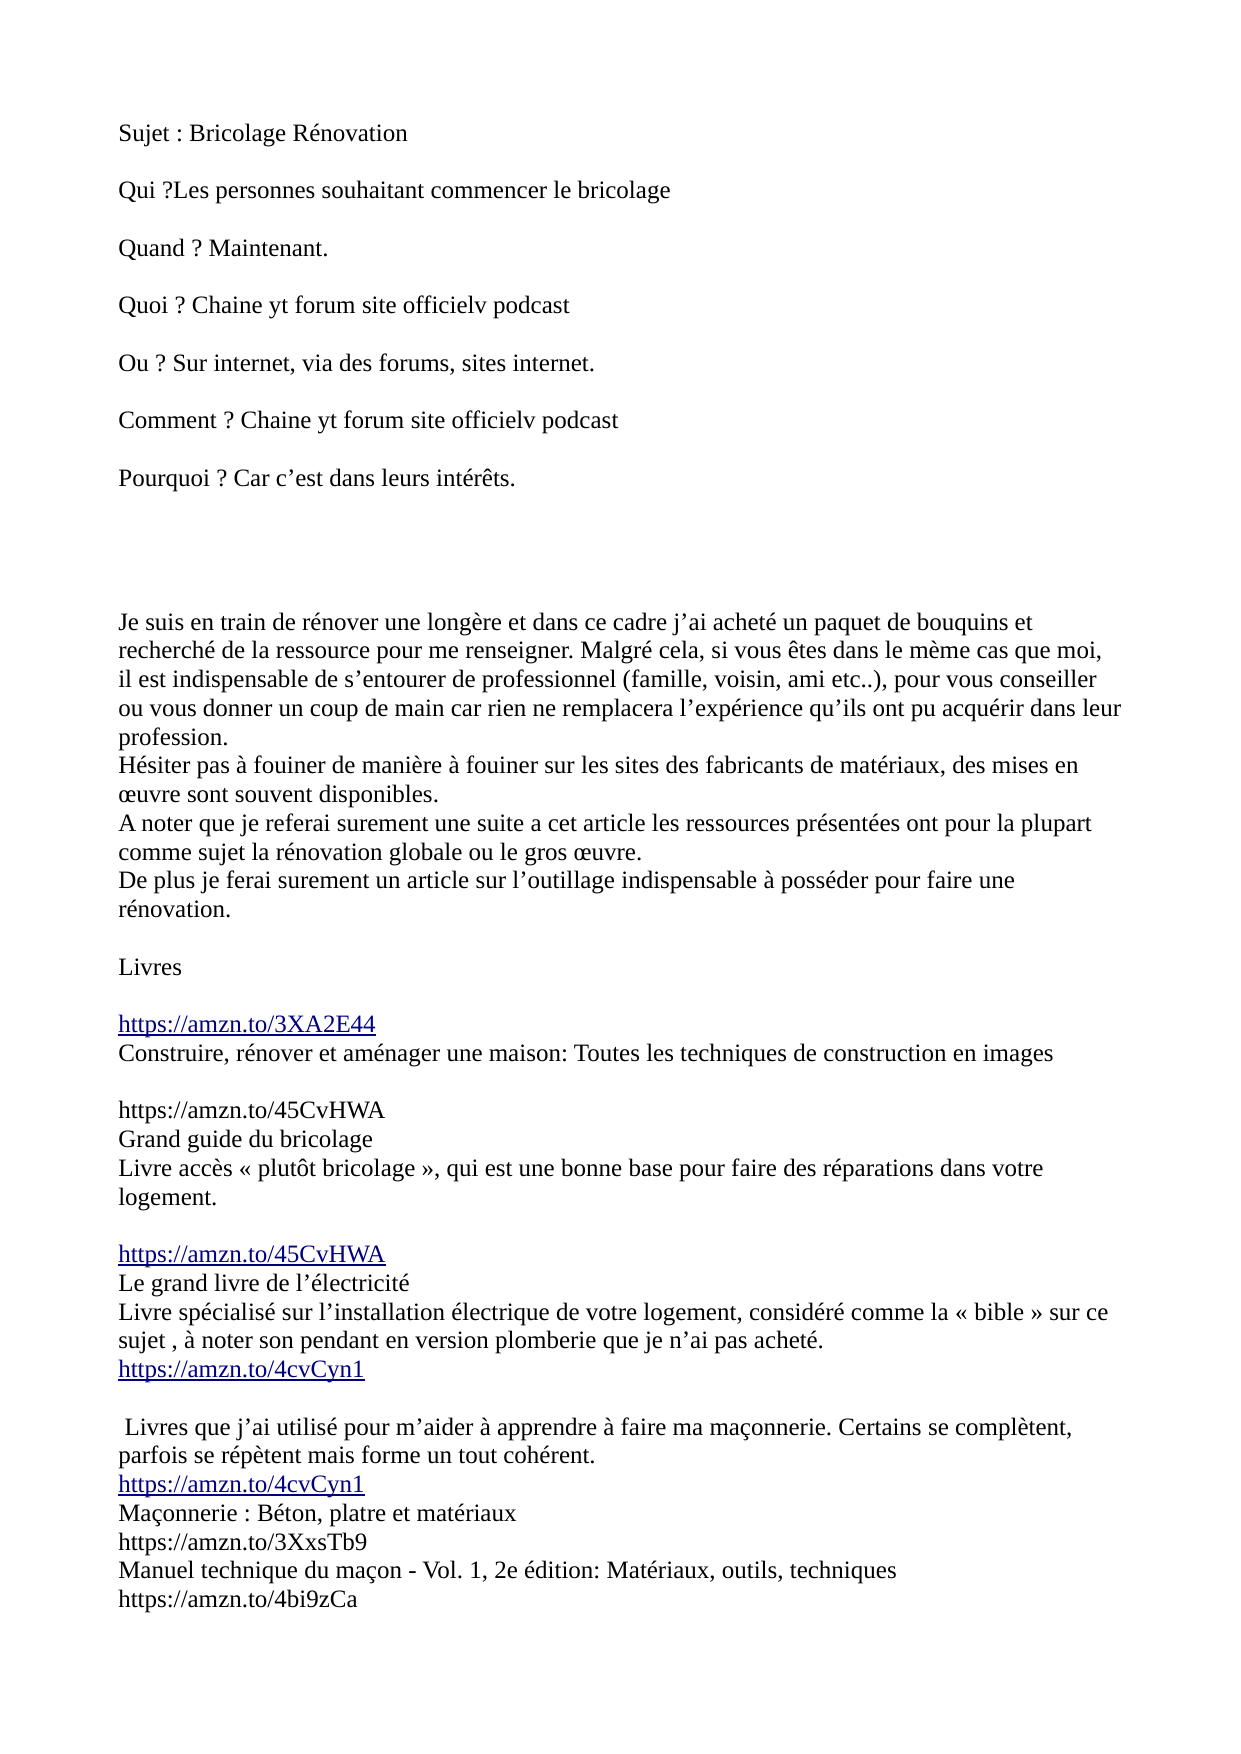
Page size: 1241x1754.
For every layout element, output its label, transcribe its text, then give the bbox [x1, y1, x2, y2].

text https://amzn.to/3XxsTb9 [118, 1527, 1122, 1556]
text Sujet : Bricolage Rénovation [118, 118, 1122, 147]
text Ou ? Sur internet, via des forums, sites internet. [118, 348, 1122, 377]
text https://amzn.to/4bi9zCa [118, 1584, 1122, 1613]
text Le grand livre de l’électricité [118, 1268, 1122, 1297]
text https://amzn.to/45CvHWA [118, 1239, 1122, 1268]
text Je suis en train de rénover une longère et dans ce cadre j’ai acheté un paquet de bouquins et recherché de la ressource pour me renseigner. Malgré cela, si vous êtes dans le mème cas que moi, il est indispensable de s’entourer de professionnel (famille, voisin, ami etc..), pour vous conseiller ou vous donner un coup de main car rien ne remplacera l’expérience qu’ils ont pu acquérir dans leur profession. [118, 607, 1122, 751]
text Grand guide du bricolage [118, 1124, 1122, 1153]
text Livres que j’ai utilisé pour m’aider à apprendre à faire ma maçonnerie. Certains se complètent, parfois se répètent mais forme un tout cohérent. [118, 1412, 1122, 1469]
text Construire, rénover et aménager une maison: Toutes les techniques de construction en images [118, 1038, 1122, 1067]
text Manuel technique du maçon - Vol. 1, 2e édition: Matériaux, outils, techniques [118, 1556, 1122, 1584]
text Qui ?Les personnes souhaitant commencer le bricolage [118, 176, 1122, 204]
text https://amzn.to/4cvCyn1 [118, 1354, 1122, 1383]
text Maçonnerie : Béton, platre et matériaux [118, 1498, 1122, 1527]
text Livres [118, 952, 1122, 981]
text https://amzn.to/45CvHWA [118, 1096, 1122, 1124]
text Livre accès « plutôt bricolage », qui est une bonne base pour faire des réparations dans votre logement. [118, 1153, 1122, 1211]
text Quoi ? Chaine yt forum site officielv podcast [118, 291, 1122, 319]
text A noter que je referai surement une suite a cet article les ressources présentées ont pour la plupart comme sujet la rénovation globale ou le gros œuvre. [118, 808, 1122, 866]
text Hésiter pas à fouiner de manière à fouiner sur les sites des fabricants de matériaux, des mises en œuvre sont souvent disponibles. [118, 751, 1122, 808]
text Comment ? Chaine yt forum site officielv podcast [118, 406, 1122, 434]
text De plus je ferai surement un article sur l’outillage indispensable à posséder pour faire une rénovation. [118, 866, 1122, 923]
text Livre spécialisé sur l’installation électrique de votre logement, considéré comme la « bible » sur ce sujet , à noter son pendant en version plomberie que je n’ai pas acheté. [118, 1297, 1122, 1354]
text Quand ? Maintenant. [118, 233, 1122, 262]
text Pourquoi ? Car c’est dans leurs intérêts. [118, 463, 1122, 492]
text https://amzn.to/3XA2E44 [118, 1009, 1122, 1038]
text https://amzn.to/4cvCyn1 [118, 1469, 1122, 1498]
